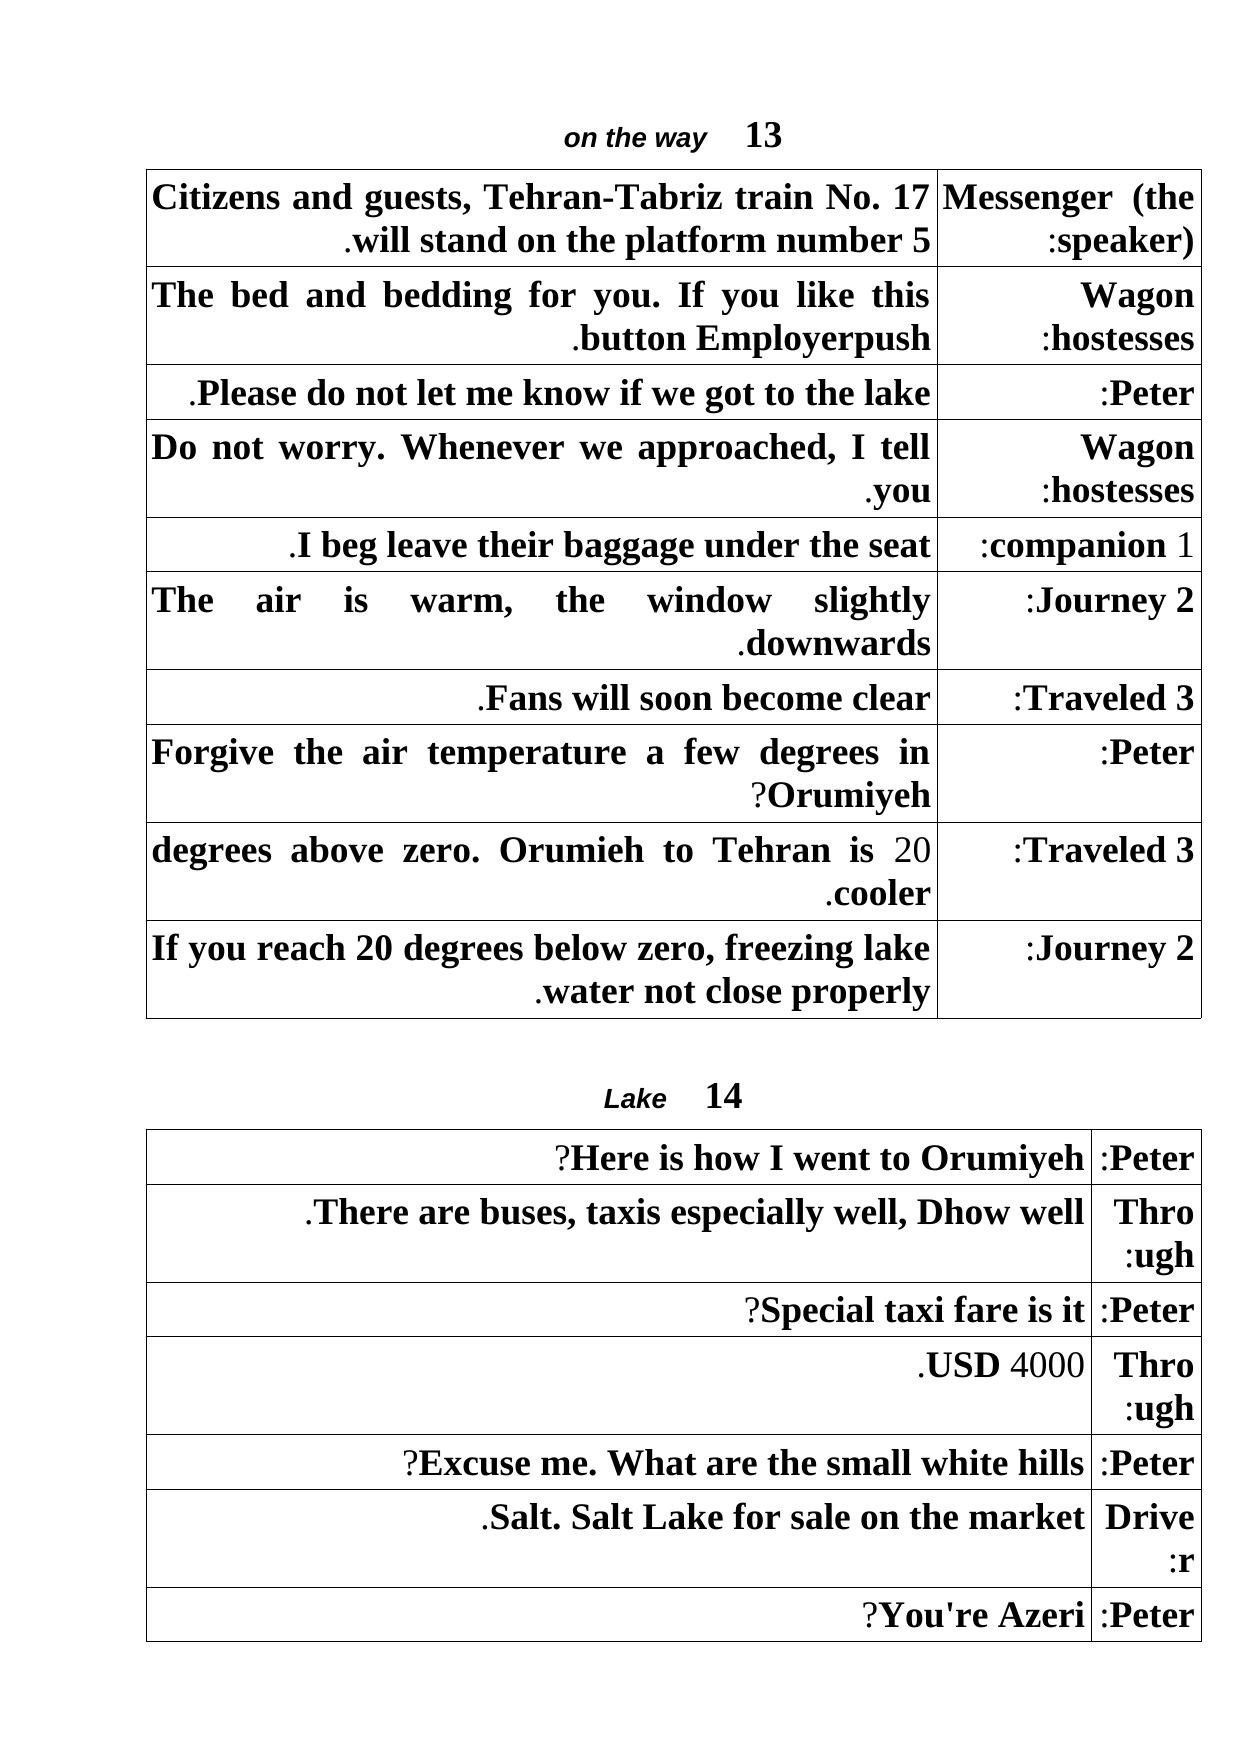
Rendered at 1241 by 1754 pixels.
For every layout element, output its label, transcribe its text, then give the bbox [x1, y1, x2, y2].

table_cell Please do not let me know if we got to the lake. [147, 365, 937, 419]
table_cell I beg leave their baggage under the seat. [147, 518, 937, 571]
table_cell 20 degrees above zero. Orumieh to Tehran is cooler. [147, 823, 937, 919]
table_cell Traveled 3: [938, 823, 1201, 919]
table_cell Special taxi fare is it? [147, 1283, 1091, 1336]
table_cell Peter: [1092, 1435, 1201, 1489]
table_cell Forgive the air temperature a few degrees in Orumiyeh? [147, 725, 937, 822]
table_cell Fans will soon become clear. [147, 670, 937, 724]
table_cell Peter: [1092, 1588, 1201, 1641]
table_cell There are buses, taxis especially well, Dhow well. [147, 1185, 1091, 1282]
table_cell If you reach 20 degrees below zero, freezing lake water not close properly. [147, 921, 937, 1017]
table_header Messenger (the speaker): [938, 170, 1201, 266]
table_cell Wagon hostesses: [938, 267, 1201, 364]
table_cell Peter: [938, 365, 1201, 419]
subtitle Lake [146, 1073, 1201, 1117]
table_cell 1 companion: [938, 518, 1201, 571]
table_cell Do not worry. Whenever we approached, I tell you. [147, 420, 937, 517]
table_cell Journey 2: [938, 572, 1201, 669]
table_cell Driver: [1092, 1490, 1201, 1587]
table_header Peter: [1092, 1130, 1201, 1184]
subtitle on the way [146, 112, 1201, 156]
table_cell You're Azeri? [147, 1588, 1091, 1641]
table_cell Wagon hostesses: [938, 420, 1201, 517]
table_cell Peter: [938, 725, 1201, 822]
table_cell 4000 USD. [147, 1337, 1091, 1434]
table_cell Through: [1092, 1337, 1201, 1434]
table_cell The bed and bedding for you. If you like this button Employerpush. [147, 267, 937, 364]
table_cell Through: [1092, 1185, 1201, 1282]
table_cell Peter: [1092, 1283, 1201, 1336]
table_header Citizens and guests, Tehran-Tabriz train No. 17 will stand on the platform number 5. [147, 170, 937, 266]
table_cell Traveled 3: [938, 670, 1201, 724]
table_header Here is how I went to Orumiyeh? [147, 1130, 1091, 1184]
table_cell Salt. Salt Lake for sale on the market. [147, 1490, 1091, 1587]
table_cell Journey 2: [938, 921, 1201, 1017]
table_cell The air is warm, the window slightly downwards. [147, 572, 937, 669]
table_cell Excuse me. What are the small white hills? [147, 1435, 1091, 1489]
